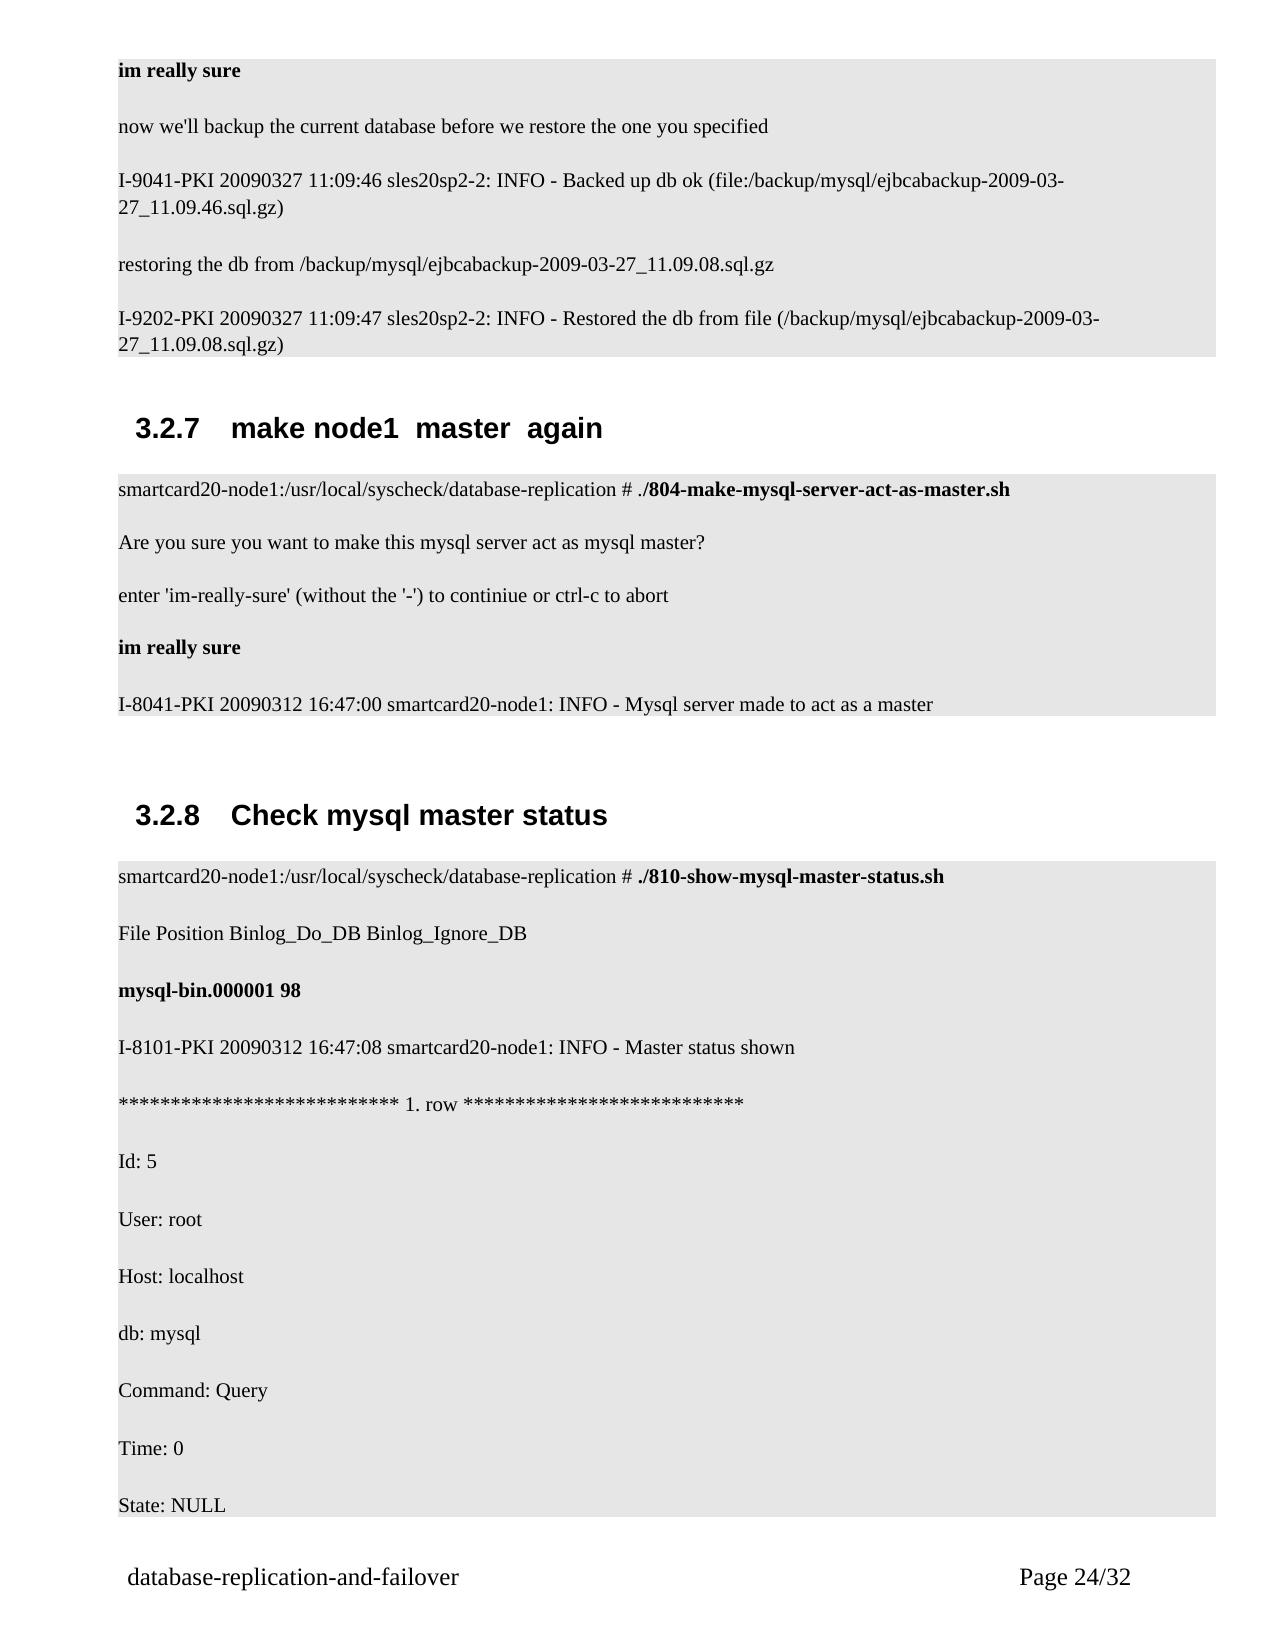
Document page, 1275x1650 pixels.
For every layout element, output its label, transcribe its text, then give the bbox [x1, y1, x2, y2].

text State: NULL [118, 1490, 1216, 1517]
text I-8101-PKI 20090312 16:47:08 smartcard20-node1: INFO - Master status shown [118, 1032, 1216, 1060]
text File Position Binlog_Do_DB Binlog_Ignore_DB [118, 918, 1216, 946]
text I-9202-PKI 20090327 11:09:47 sles20sp2-2: INFO - Restored the db from file (/backup/mysql/ejbcabackup-2009-03-27_11.09.08.sql.gz) [118, 306, 1216, 357]
text smartcard20-node1:/usr/local/syscheck/database-replication # ./810-show-mysql-master-status.sh [118, 861, 1216, 888]
text *************************** 1. row *************************** [118, 1089, 1216, 1117]
text I-8041-PKI 20090312 16:47:00 smartcard20-node1: INFO - Mysql server made to act as a master [118, 689, 1216, 716]
text Are you sure you want to make this mysql server act as mysql master? [118, 531, 1216, 554]
text mysql-bin.000001 98 [118, 975, 1216, 1003]
text Id: 5 [118, 1147, 1216, 1174]
text smartcard20-node1:/usr/local/syscheck/database-replication # ./804-make-mysql-server-act-as-master.sh [118, 474, 1216, 501]
text db: mysql [118, 1318, 1216, 1346]
text User: root [118, 1204, 1216, 1232]
subtitle Check mysql master status [127, 799, 1207, 831]
text now we'll backup the current database before we restore the one you specified [118, 112, 1216, 139]
text im really sure [118, 59, 1216, 82]
text Time: 0 [118, 1433, 1216, 1460]
subtitle make node1 master again [127, 412, 1207, 444]
text Command: Query [118, 1375, 1216, 1403]
text im really sure [118, 636, 1216, 659]
text I-9041-PKI 20090327 11:09:46 sles20sp2-2: INFO - Backed up db ok (file:/backup/mysql/ejbcabackup-2009-03-27_11.09.46.sql.gz) [118, 169, 1216, 220]
text Host: localhost [118, 1261, 1216, 1289]
text enter 'im-really-sure' (without the '-') to continiue or ctrl-c to abort [118, 583, 1216, 607]
text restoring the db from /backup/mysql/ejbcabackup-2009-03-27_11.09.08.sql.gz [118, 249, 1216, 277]
